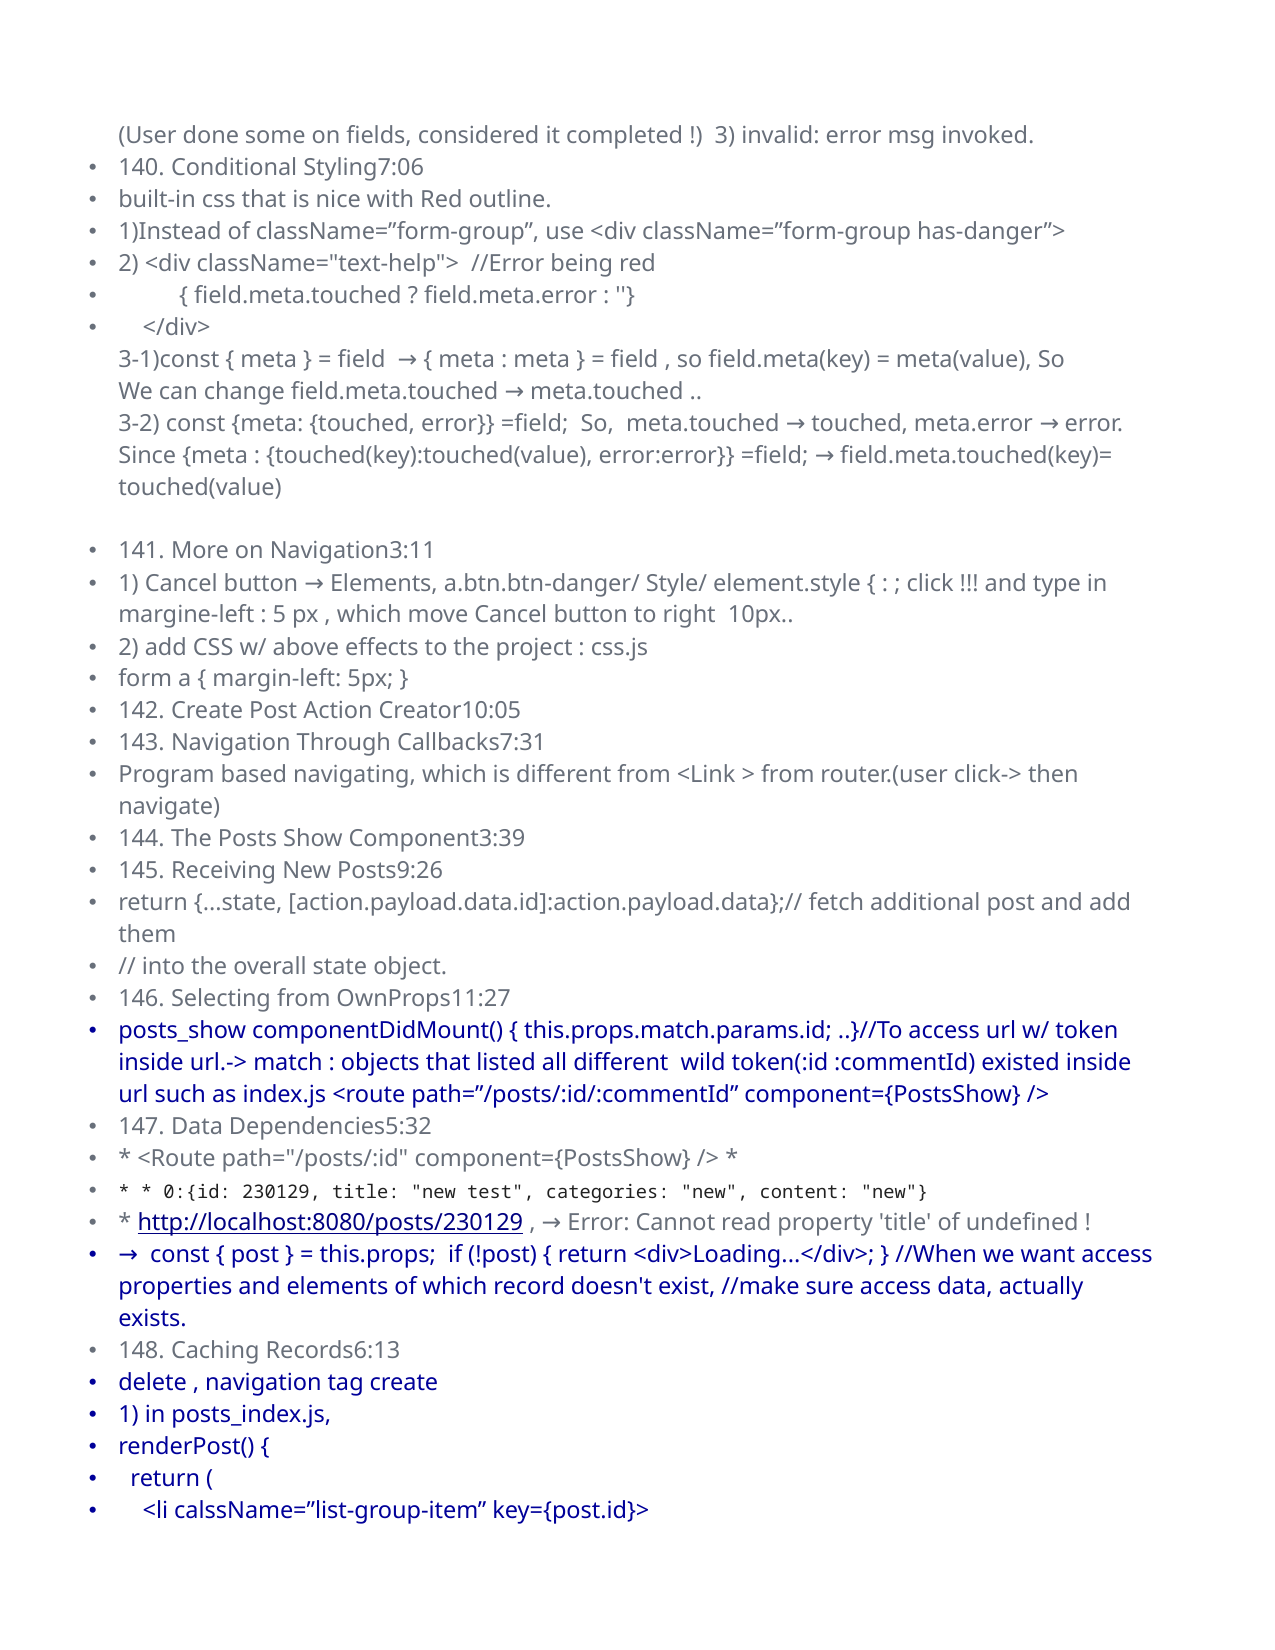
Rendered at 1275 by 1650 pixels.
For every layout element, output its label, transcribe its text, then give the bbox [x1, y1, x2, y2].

list // into the overall state object. [118, 949, 1157, 982]
list * <Route path="/posts/:id" component={PostsShow} /> * [118, 1141, 1157, 1173]
list <li calssName=”list-group-item” key={post.id}> [118, 1493, 1157, 1525]
list built-in css that is nice with Red outline. [118, 182, 1157, 214]
list 140. Conditional Styling7:06 [118, 150, 1157, 182]
text 3-1)const { meta } = field → { meta : meta } = field , so field.meta(key) = meta(value), So [118, 342, 1157, 374]
list 145. Receiving New Posts9:26 [118, 854, 1157, 886]
list (User done some on fields, considered it completed !) 3) invalid: error msg invoked. [118, 118, 1157, 150]
list 144. The Posts Show Component3:39 [118, 822, 1157, 854]
text We can change field.meta.touched → meta.touched .. [118, 374, 1157, 406]
list 148. Caching Records6:13 [118, 1333, 1157, 1365]
text Since {meta : {touched(key):touched(value), error:error}} =field; → field.meta.touched(key)= touched(value) [118, 438, 1157, 502]
list posts_show componentDidMount() { this.props.match.params.id; ..}//To access url w/ token inside url.-> match : objects that listed all different wild token(:id :commentId) existed inside url such as index.js <route path=”/posts/:id/:commentId” component={PostsShow} /> [118, 1013, 1157, 1109]
list 142. Create Post Action Creator10:05 [118, 694, 1157, 726]
list form a { margin-left: 5px; } [118, 662, 1157, 694]
list 2) add CSS w/ above effects to the project : css.js [118, 630, 1157, 662]
list 1)Instead of className=”form-group”, use <div className=”form-group has-danger”> [118, 214, 1157, 246]
list { field.meta.touched ? field.meta.error : ''} [118, 278, 1157, 310]
list return {...state, [action.payload.data.id]:action.payload.data};// fetch additional post and add them [118, 886, 1157, 949]
list 143. Navigation Through Callbacks7:31 [118, 726, 1157, 758]
list 147. Data Dependencies5:32 [118, 1109, 1157, 1141]
list 1) in posts_index.js, [118, 1397, 1157, 1429]
list * * 0:{id: 230129, title: "new test", categories: "new", content: "new"} [118, 1173, 1157, 1205]
text 3-2) const {meta: {touched, error}} =field; So, meta.touched → touched, meta.error → error. [118, 406, 1157, 438]
list → const { post } = this.props; if (!post) { return <div>Loading...</div>; } //When we want access properties and elements of which record doesn't exist, //make sure access data, actually exists. [118, 1237, 1157, 1333]
list </div> [118, 310, 1157, 342]
list 141. More on Navigation3:11 [118, 534, 1157, 566]
list * http://localhost:8080/posts/230129 , → Error: Cannot read property 'title' of undefined ! [118, 1205, 1157, 1237]
list 2) <div className="text-help"> //Error being red [118, 246, 1157, 278]
list Program based navigating, which is different from <Link > from router.(user click-> then navigate) [118, 758, 1157, 822]
list 146. Selecting from OwnProps11:27 [118, 982, 1157, 1013]
list return ( [118, 1461, 1157, 1493]
list 1) Cancel button → Elements, a.btn.btn-danger/ Style/ element.style { : ; click !!! and type in margine-left : 5 px , which move Cancel button to right 10px.. [118, 566, 1157, 630]
list delete , navigation tag create [118, 1365, 1157, 1397]
list renderPost() { [118, 1429, 1157, 1461]
